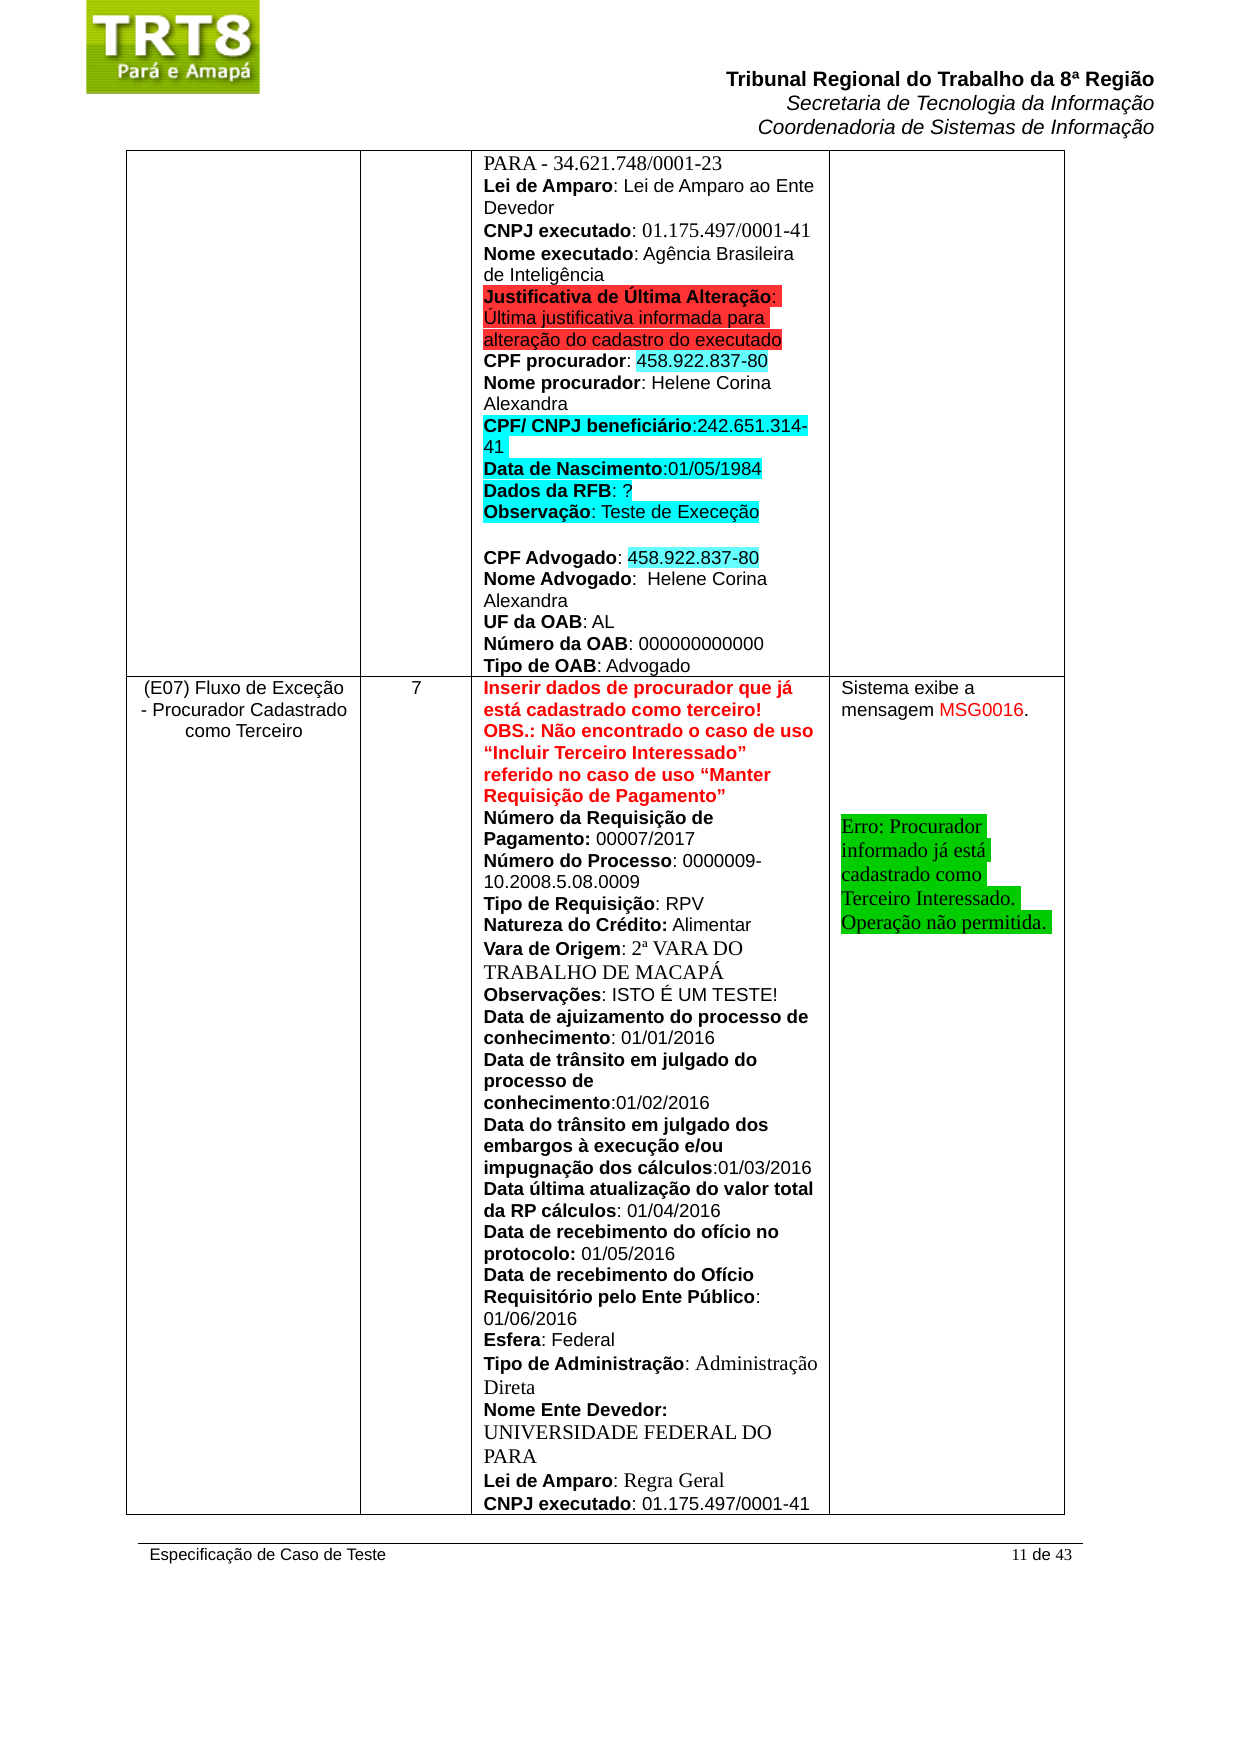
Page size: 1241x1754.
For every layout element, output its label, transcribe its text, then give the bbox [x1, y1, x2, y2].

table_cell [830, 151, 1064, 676]
picture [86, 0, 260, 94]
table_cell PARA - 34.621.748/0001-23 Lei de Amparo: Lei de Amparo ao Ente Devedor CNPJ executado: 01.175.497/0001-41 Nome executado: Agência Brasileira de Inteligência Justificativa de Última Alteração: Última justificativa informada para alteração do cadastro do executado CPF procurador: 458.922.837-80 Nome procurador: Helene Corina Alexandra CPF/ CNPJ beneficiário:242.651.314-41 Data de Nascimento:01/05/1984 Dados da RFB: ? Observação: Teste de Execeção CPF Advogado: 458.922.837-80 Nome Advogado: Helene Corina Alexandra UF da OAB: AL Número da OAB: 000000000000 Tipo de OAB: Advogado [472, 151, 829, 676]
table_cell Inserir dados de procurador que já está cadastrado como terceiro! OBS.: Não encontrado o caso de uso “Incluir Terceiro Interessado” referido no caso de uso “Manter Requisição de Pagamento” Número da Requisição de Pagamento: 00007/2017 Número do Processo: 0000009-10.2008.5.08.0009 Tipo de Requisição: RPV Natureza do Crédito: Alimentar Vara de Origem: 2ª VARA DO TRABALHO DE MACAPÁ Observações: ISTO É UM TESTE! Data de ajuizamento do processo de conhecimento: 01/01/2016 Data de trânsito em julgado do processo de conhecimento:01/02/2016 Data do trânsito em julgado dos embargos à execução e/ou impugnação dos cálculos:01/03/2016 Data última atualização do valor total da RP cálculos: 01/04/2016 Data de recebimento do ofício no protocolo: 01/05/2016 Data de recebimento do Ofício Requisitório pelo Ente Público: 01/06/2016 Esfera: Federal Tipo de Administração: Administração Direta Nome Ente Devedor: UNIVERSIDADE FEDERAL DO PARA Lei de Amparo: Regra Geral CNPJ executado: 01.175.497/0001-41 [472, 677, 829, 1514]
table_cell (E07) Fluxo de Exceção - Procurador Cadastrado como Terceiro [127, 677, 360, 1514]
table_cell Sistema exibe a mensagem MSG0016. Erro: Procurador informado já está cadastrado como Terceiro Interessado. Operação não permitida. [830, 677, 1064, 1514]
table_cell 7 [361, 677, 471, 1514]
table_cell [127, 151, 360, 676]
table_cell [361, 151, 471, 676]
